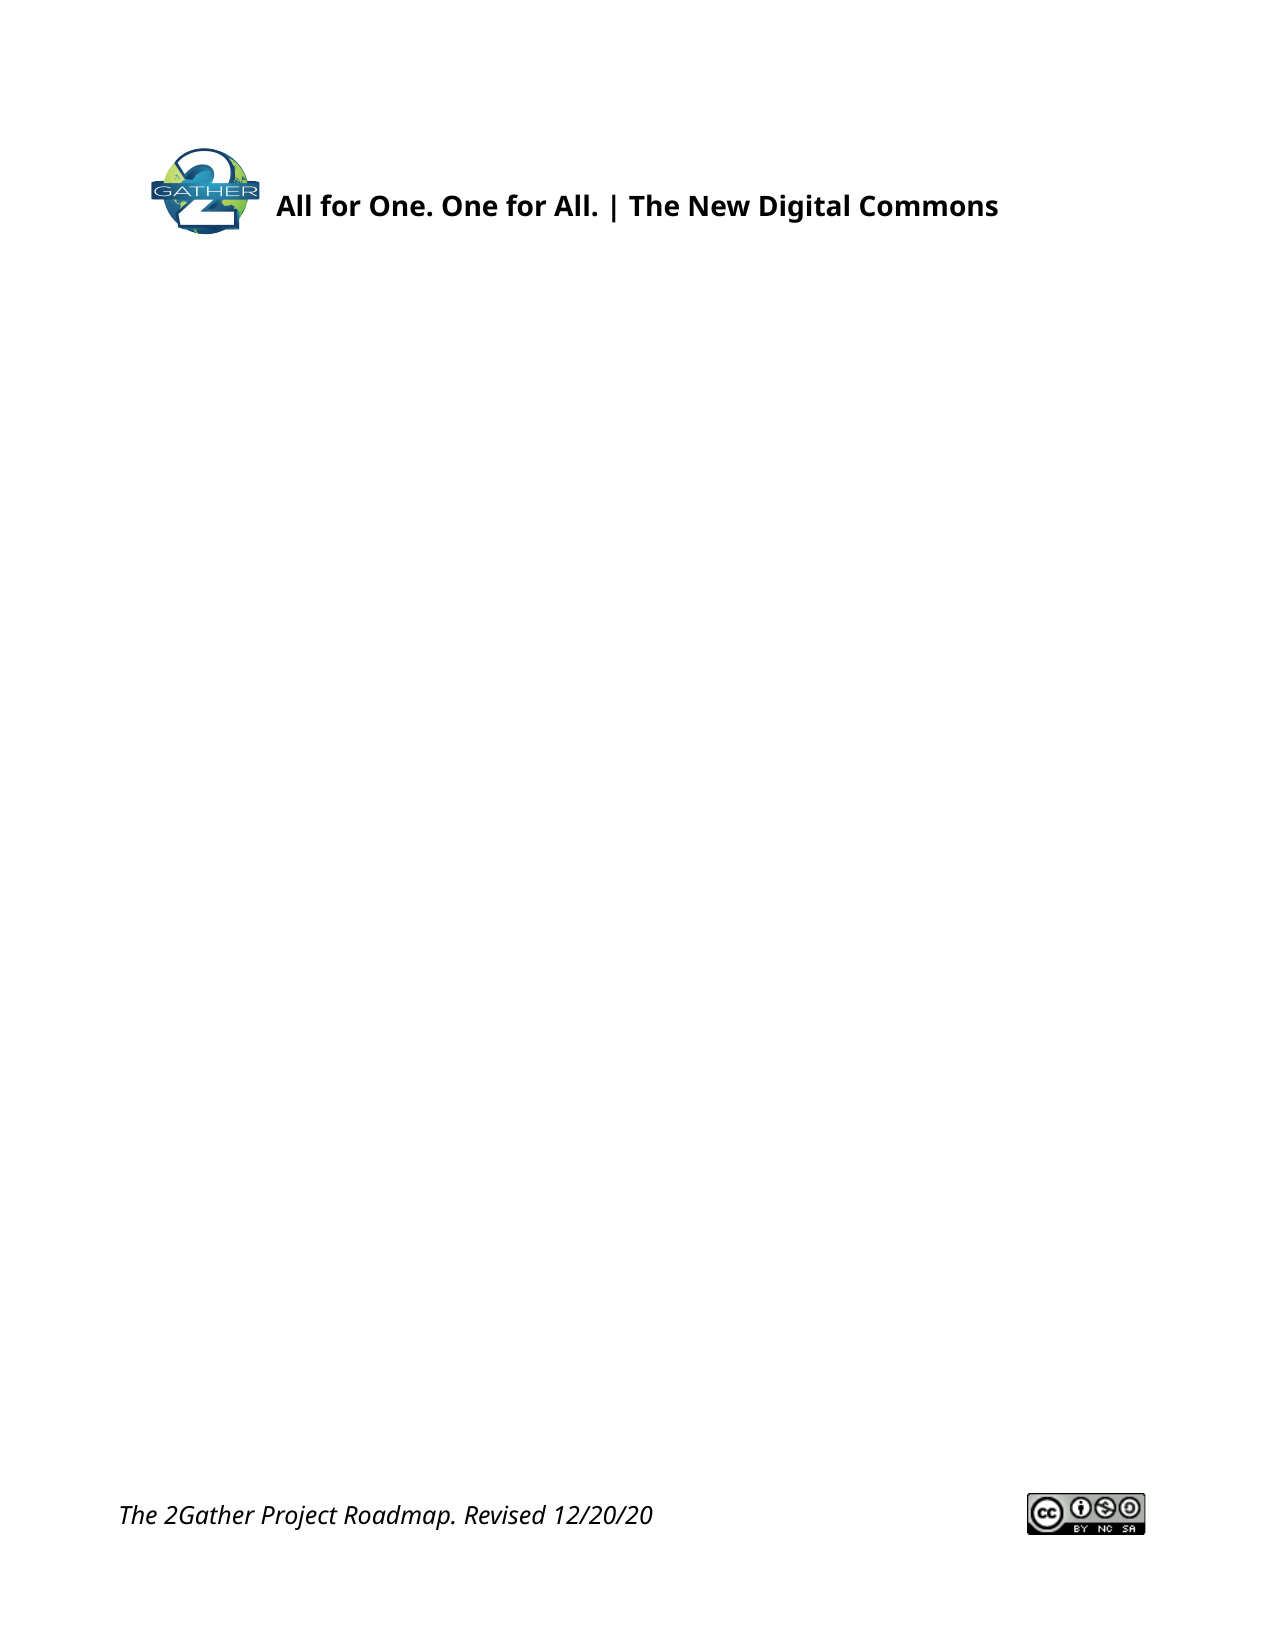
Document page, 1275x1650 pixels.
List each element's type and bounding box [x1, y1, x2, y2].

picture [124, 119, 285, 263]
picture [1027, 1493, 1146, 1535]
